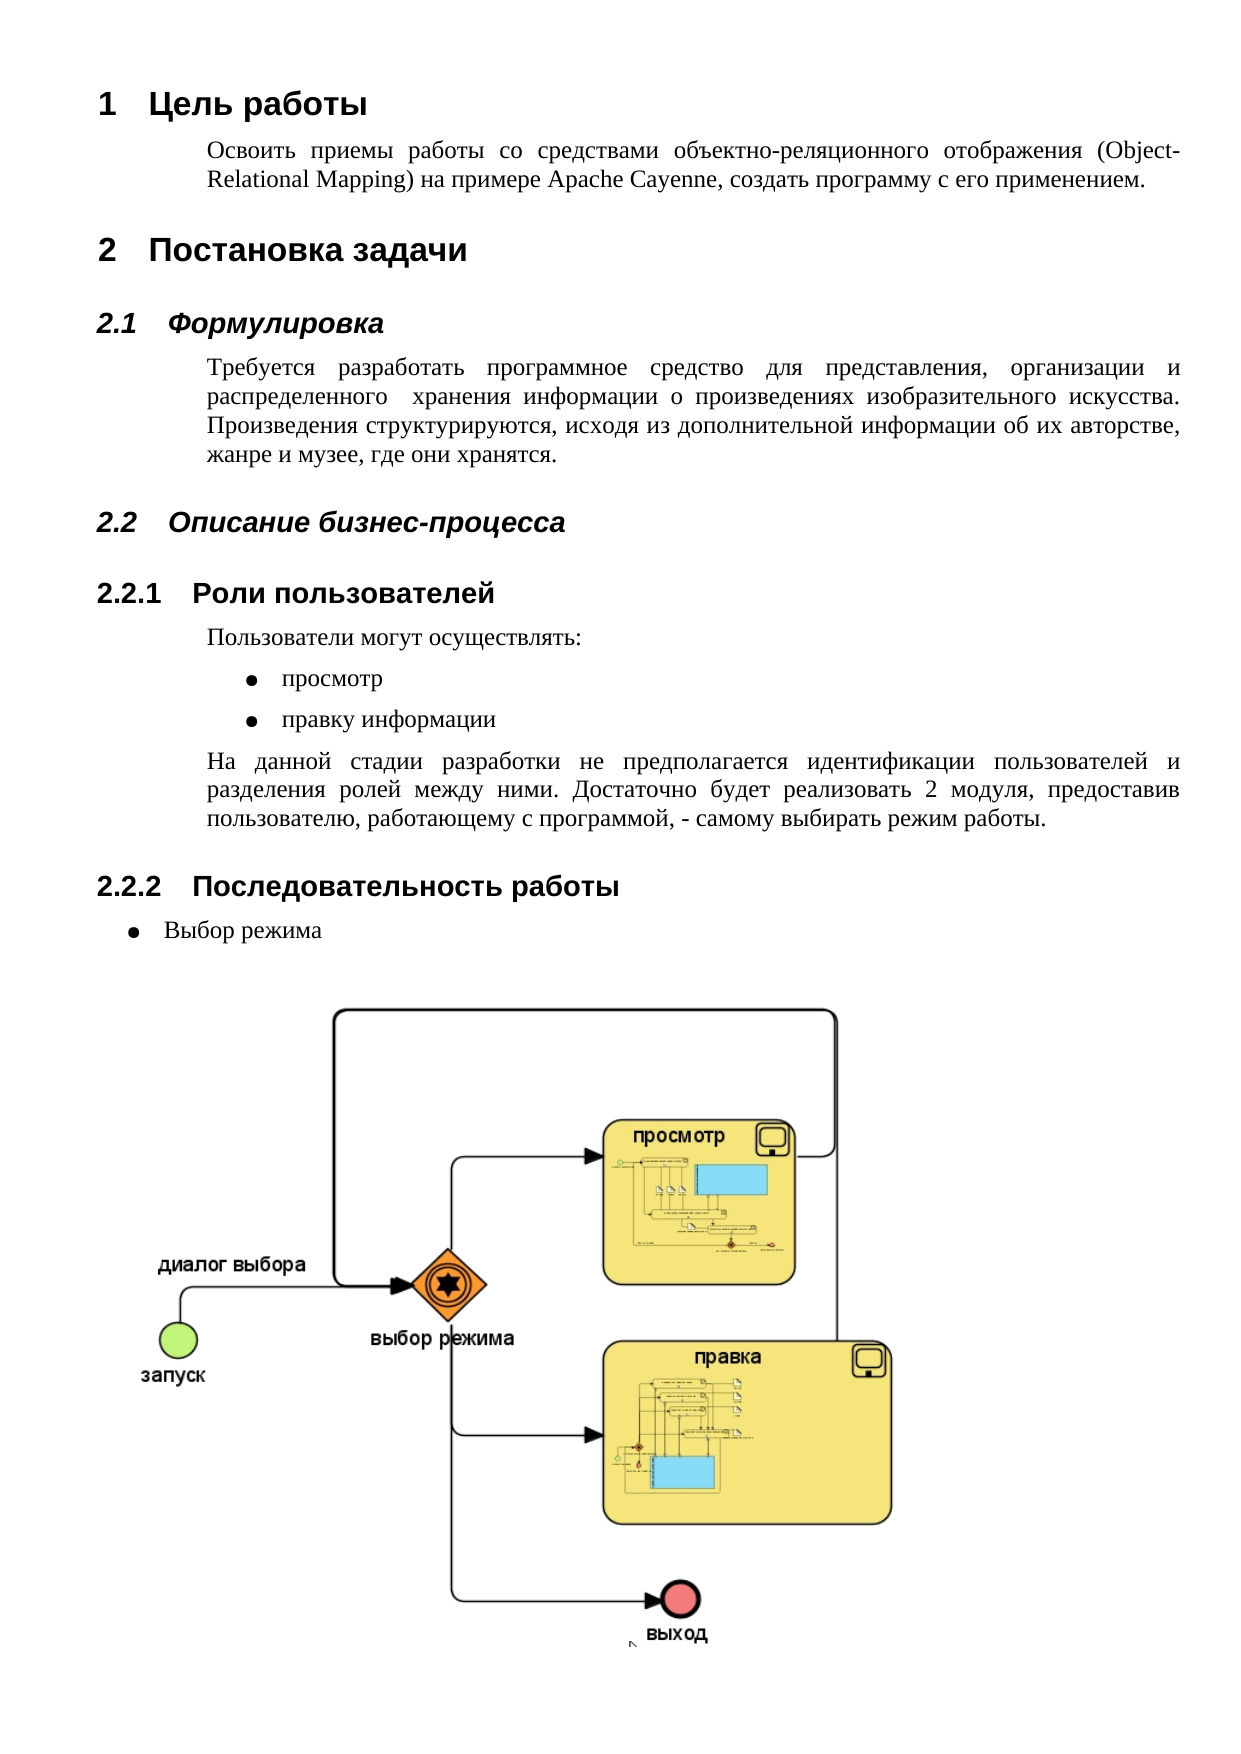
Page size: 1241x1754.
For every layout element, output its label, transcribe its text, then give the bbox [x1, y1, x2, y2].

subtitle Роли пользователей [88, 576, 1181, 609]
text Освоить приемы работы со средствами объектно-реляционного отображения (Object-Relational Mapping) на примере Apache Cayenne, создать программу с его применением. [207, 135, 1181, 193]
subtitle Описание бизнес-процесса [88, 505, 1181, 538]
text Пользователи могут осуществлять: [207, 622, 1181, 651]
list просмотр [244, 663, 1181, 692]
subtitle Цель работы [88, 84, 1181, 123]
text Требуется разработать программное средство для представления, организации и распределенного хранения информации о произведениях изобразительного искусства. Произведения структурируются, исходя из дополнительной информации об их авторстве, жанре и музее, где они хранятся. [207, 352, 1181, 467]
subtitle Формулировка [88, 306, 1181, 340]
subtitle Последовательность работы [88, 869, 1181, 903]
picture [128, 973, 915, 1647]
text На данной стадии разработки не предполагается идентификации пользователей и разделения ролей между ними. Достаточно будет реализовать 2 модуля, предоставив пользователю, работающему с программой, - самому выбирать режим работы. [207, 746, 1181, 832]
list Выбор режима [126, 916, 1181, 944]
subtitle Постановка задачи [88, 230, 1181, 269]
list правку информации [244, 704, 1181, 733]
